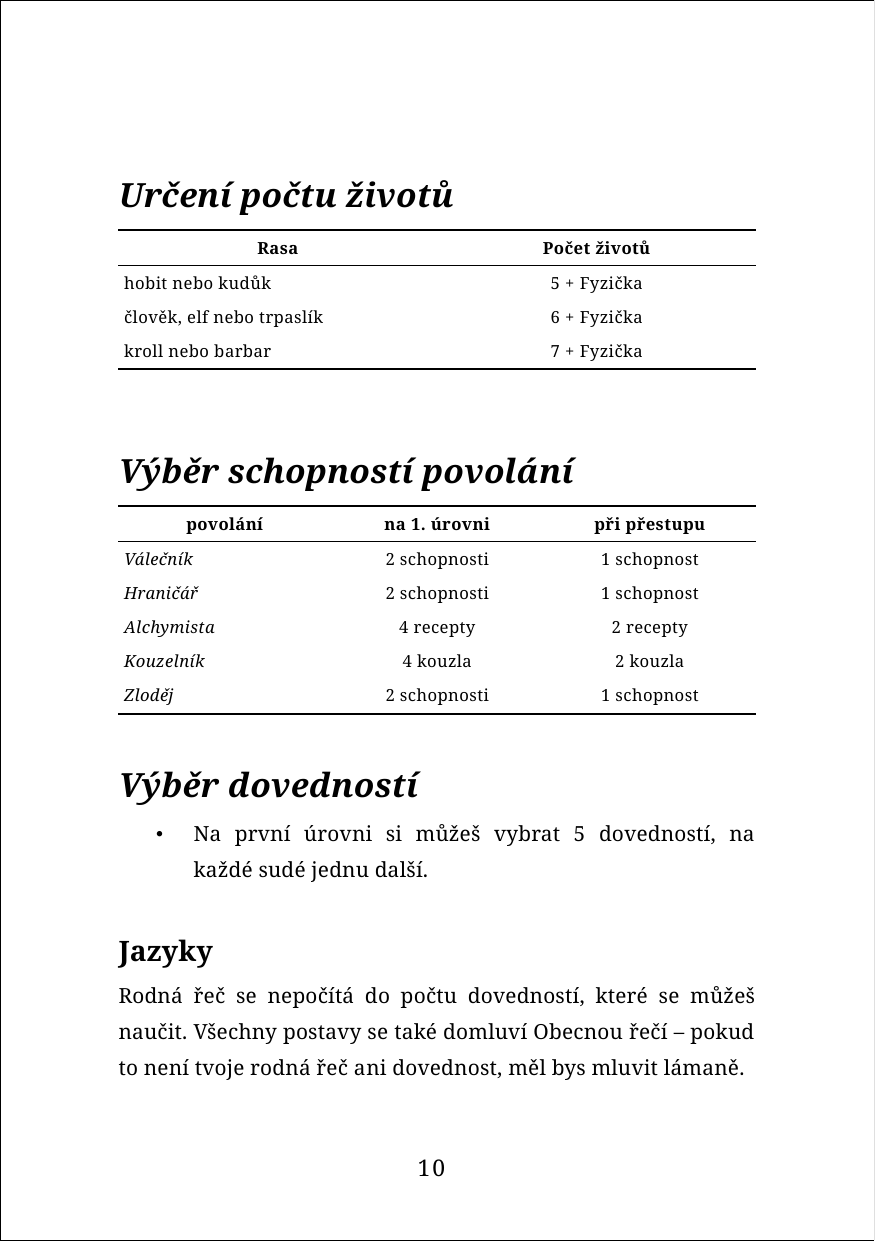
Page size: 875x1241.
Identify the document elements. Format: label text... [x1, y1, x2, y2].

table_cell 1 schopnost [543, 678, 756, 712]
list Na první úrovni si můžeš vybrat 5 dovedností, na každé sudé jednu další. [156, 819, 756, 883]
table_cell 7 + Fyzička [437, 334, 756, 368]
table_cell hobit nebo kudůk [118, 266, 437, 300]
table_cell Alchymista [118, 610, 331, 644]
table_cell 1 schopnost [543, 576, 756, 610]
table_cell Hraničář [118, 576, 331, 610]
subtitle Výběr schopností povolání [118, 448, 756, 493]
table_cell Válečník [118, 542, 331, 576]
table_cell 2 recepty [543, 610, 756, 644]
table_header Rasa [118, 231, 437, 265]
table_cell 2 schopnosti [331, 678, 543, 712]
table_cell kroll nebo barbar [118, 334, 437, 368]
table_cell 2 schopnosti [331, 576, 543, 610]
subtitle Určení počtu životů [118, 172, 756, 217]
table_cell 5 + Fyzička [437, 266, 756, 300]
table_header při přestupu [543, 507, 756, 541]
table_cell 6 + Fyzička [437, 300, 756, 334]
table_cell 4 recepty [331, 610, 543, 644]
table_cell Kouzelník [118, 644, 331, 678]
table_cell 2 schopnosti [331, 542, 543, 576]
text Rodná řeč se nepočítá do počtu dovedností, které se můžeš naučit. Všechny postavy se také domluví Obecnou řečí – pokud to není tvoje rodná řeč ani dovednost, měl bys mluvit lámaně. [118, 982, 756, 1081]
table_header povolání [118, 507, 331, 541]
table_cell Zloděj [118, 678, 331, 712]
table_cell člověk, elf nebo trpaslík [118, 300, 437, 334]
table_cell 2 kouzla [543, 644, 756, 678]
table_header na 1. úrovni [331, 507, 543, 541]
table_cell 4 kouzla [331, 644, 543, 678]
subtitle Výběr dovedností [118, 762, 756, 807]
table_header Počet životů [437, 231, 756, 265]
subtitle Jazyky [118, 932, 756, 970]
table_cell 1 schopnost [543, 542, 756, 576]
